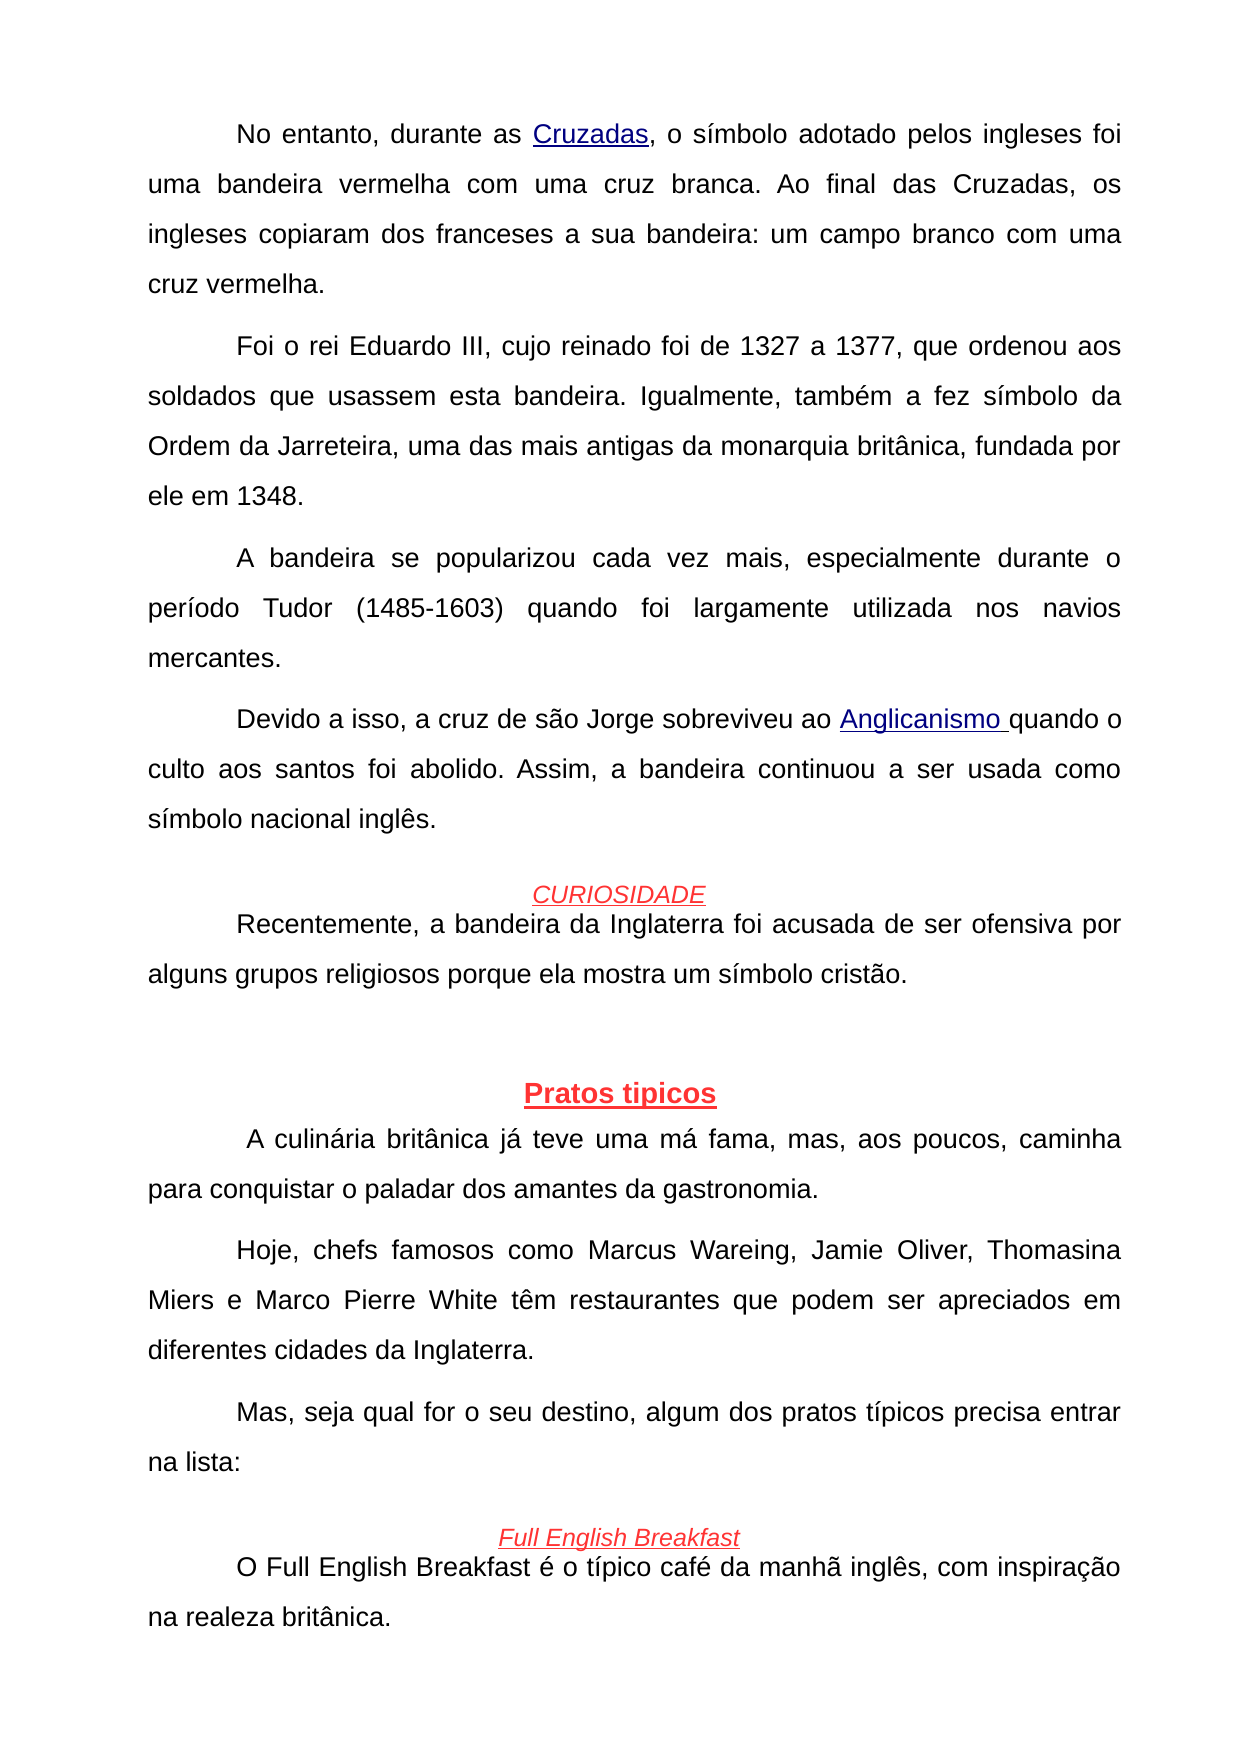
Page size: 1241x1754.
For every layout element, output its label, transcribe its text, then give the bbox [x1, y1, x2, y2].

text A culinária britânica já teve uma má fama, mas, aos poucos, caminha para conquistar o paladar dos amantes da gastronomia. [148, 1123, 1122, 1204]
text A bandeira se popularizou cada vez mais, especialmente durante o período Tudor (1485-1603) quando foi largamente utilizada nos navios mercantes. [148, 542, 1122, 673]
text Hoje, chefs famosos como Marcus Wareing, Jamie Oliver, Thomasina Miers e Marco Pierre White têm restaurantes que podem ser apreciados em diferentes cidades da Inglaterra. [148, 1234, 1122, 1366]
text Mas, seja qual for o seu destino, algum dos pratos típicos precisa entrar na lista: [148, 1396, 1122, 1477]
text Foi o rei Eduardo III, cujo reinado foi de 1327 a 1377, que ordenou aos soldados que usassem esta bandeira. Igualmente, também a fez símbolo da Ordem da Jarreteira, uma das mais antigas da monarquia britânica, fundada por ele em 1348. [148, 330, 1122, 511]
text No entanto, durante as Cruzadas, o símbolo adotado pelos ingleses foi uma bandeira vermelha com uma cruz branca. Ao final das Cruzadas, os ingleses copiaram dos franceses a sua bandeira: um campo branco com uma cruz vermelha. [148, 118, 1122, 299]
subtitle CURIOSIDADE [118, 880, 1122, 908]
subtitle Pratos tipicos [118, 1077, 1122, 1110]
text O Full English Breakfast é o típico café da manhã inglês, com inspiração na realeza britânica. [148, 1551, 1122, 1632]
subtitle Full English Breakfast [118, 1522, 1122, 1551]
text Recentemente, a bandeira da Inglaterra foi acusada de ser ofensiva por alguns grupos religiosos porque ela mostra um símbolo cristão. [148, 908, 1122, 990]
text Devido a isso, a cruz de são Jorge sobreviveu ao Anglicanismo quando o culto aos santos foi abolido. Assim, a bandeira continuou a ser usada como símbolo nacional inglês. [148, 703, 1122, 835]
